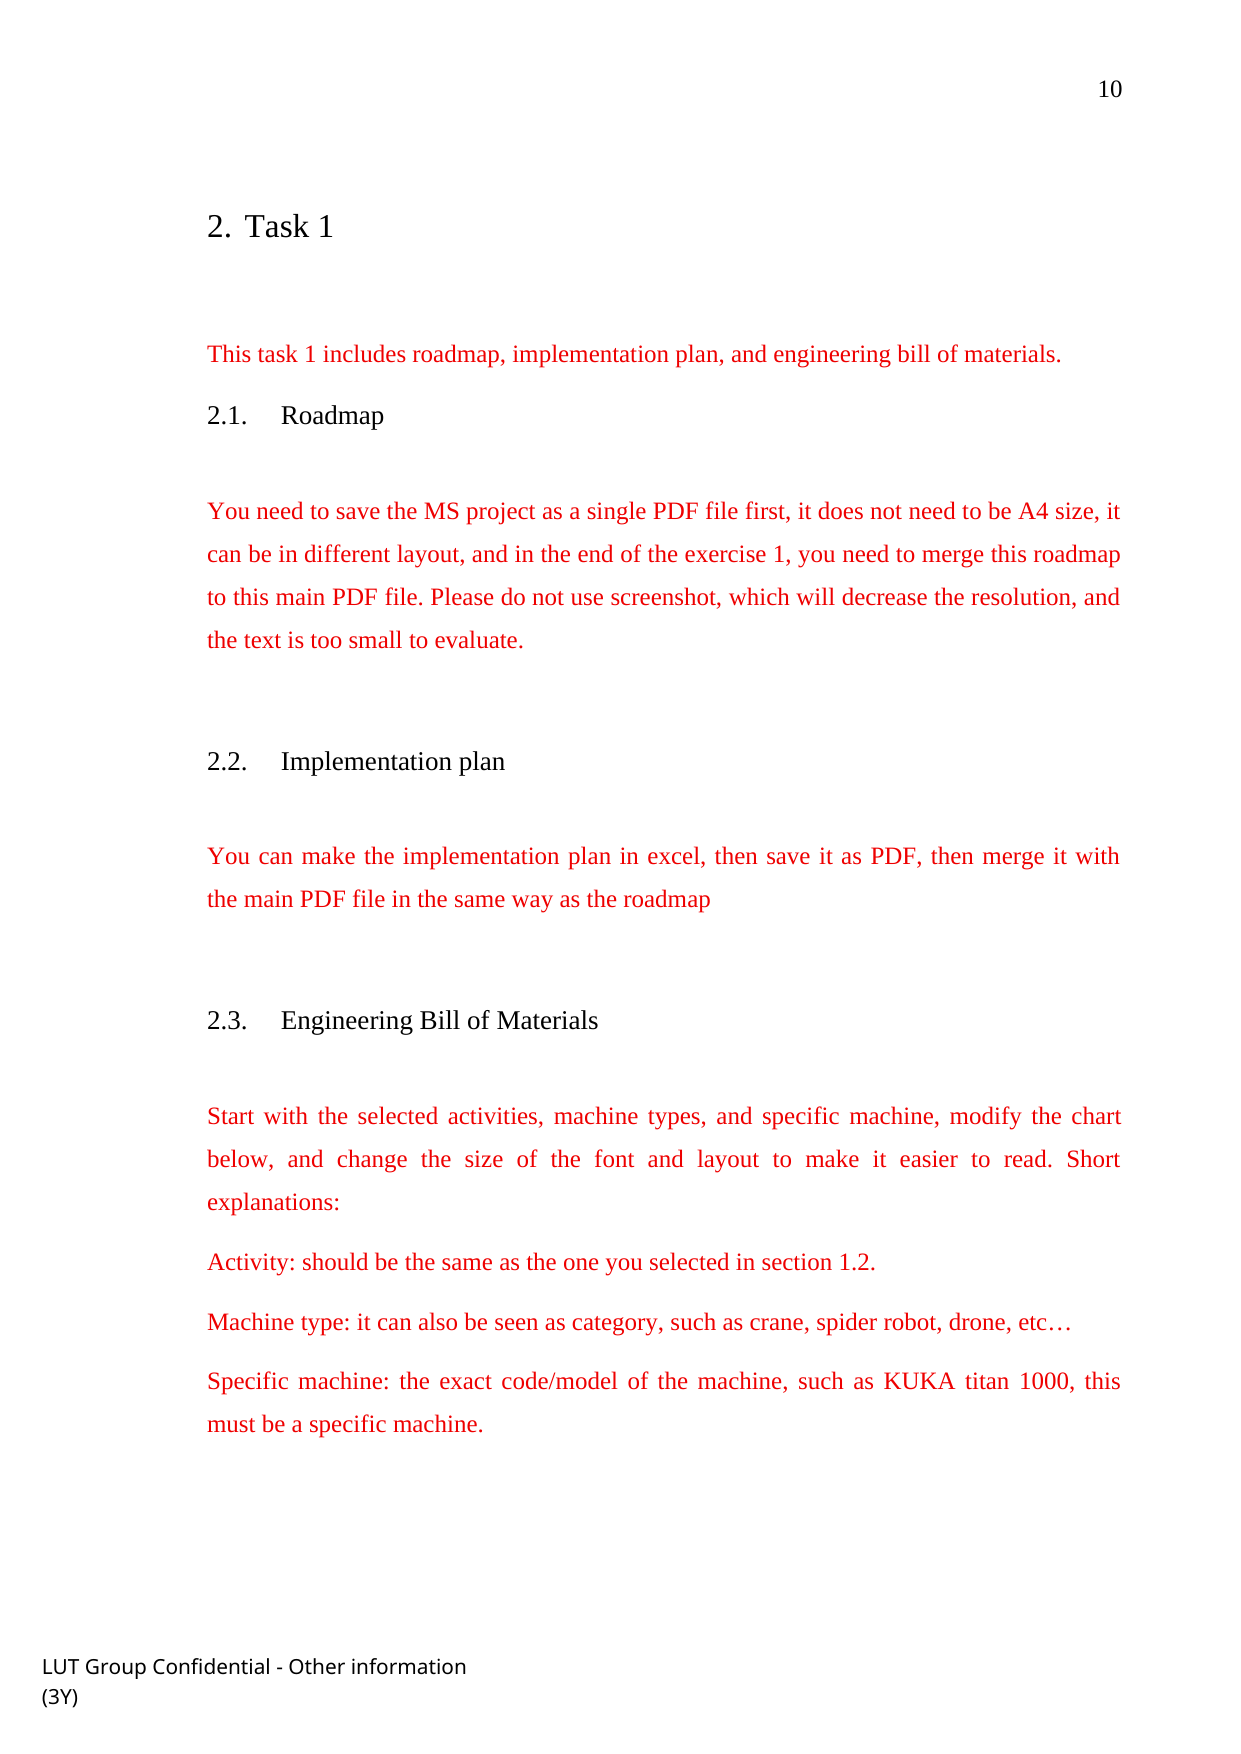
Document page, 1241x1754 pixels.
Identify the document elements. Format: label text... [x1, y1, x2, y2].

text This task 1 includes roadmap, implementation plan, and engineering bill of materials. [207, 339, 1122, 368]
text Activity: should be the same as the one you selected in section 1.2. [207, 1247, 1122, 1276]
subtitle Implementation plan [207, 745, 1122, 776]
subtitle Engineering Bill of Materials [207, 1004, 1122, 1035]
text You need to save the MS project as a single PDF file first, it does not need to be A4 size, it can be in different layout, and in the end of the exercise 1, you need to merge this roadmap to this main PDF file. Please do not use screenshot, which will decrease the resolution, and the text is too small to evaluate. [207, 496, 1122, 654]
text You can make the implementation plan in excel, then save it as PDF, then merge it with the main PDF file in the same way as the roadmap [207, 841, 1122, 913]
text Start with the selected activities, machine types, and specific machine, modify the chart below, and change the size of the font and layout to make it easier to read. Short explanations: [207, 1101, 1122, 1216]
text Machine type: it can also be seen as category, such as crane, spider robot, drone, etc… [207, 1307, 1122, 1335]
subtitle Roadmap [207, 399, 1122, 430]
text Specific machine: the exact code/model of the machine, such as KUKA titan 1000, this must be a specific machine. [207, 1366, 1122, 1438]
subtitle Task 1 [207, 207, 1122, 245]
